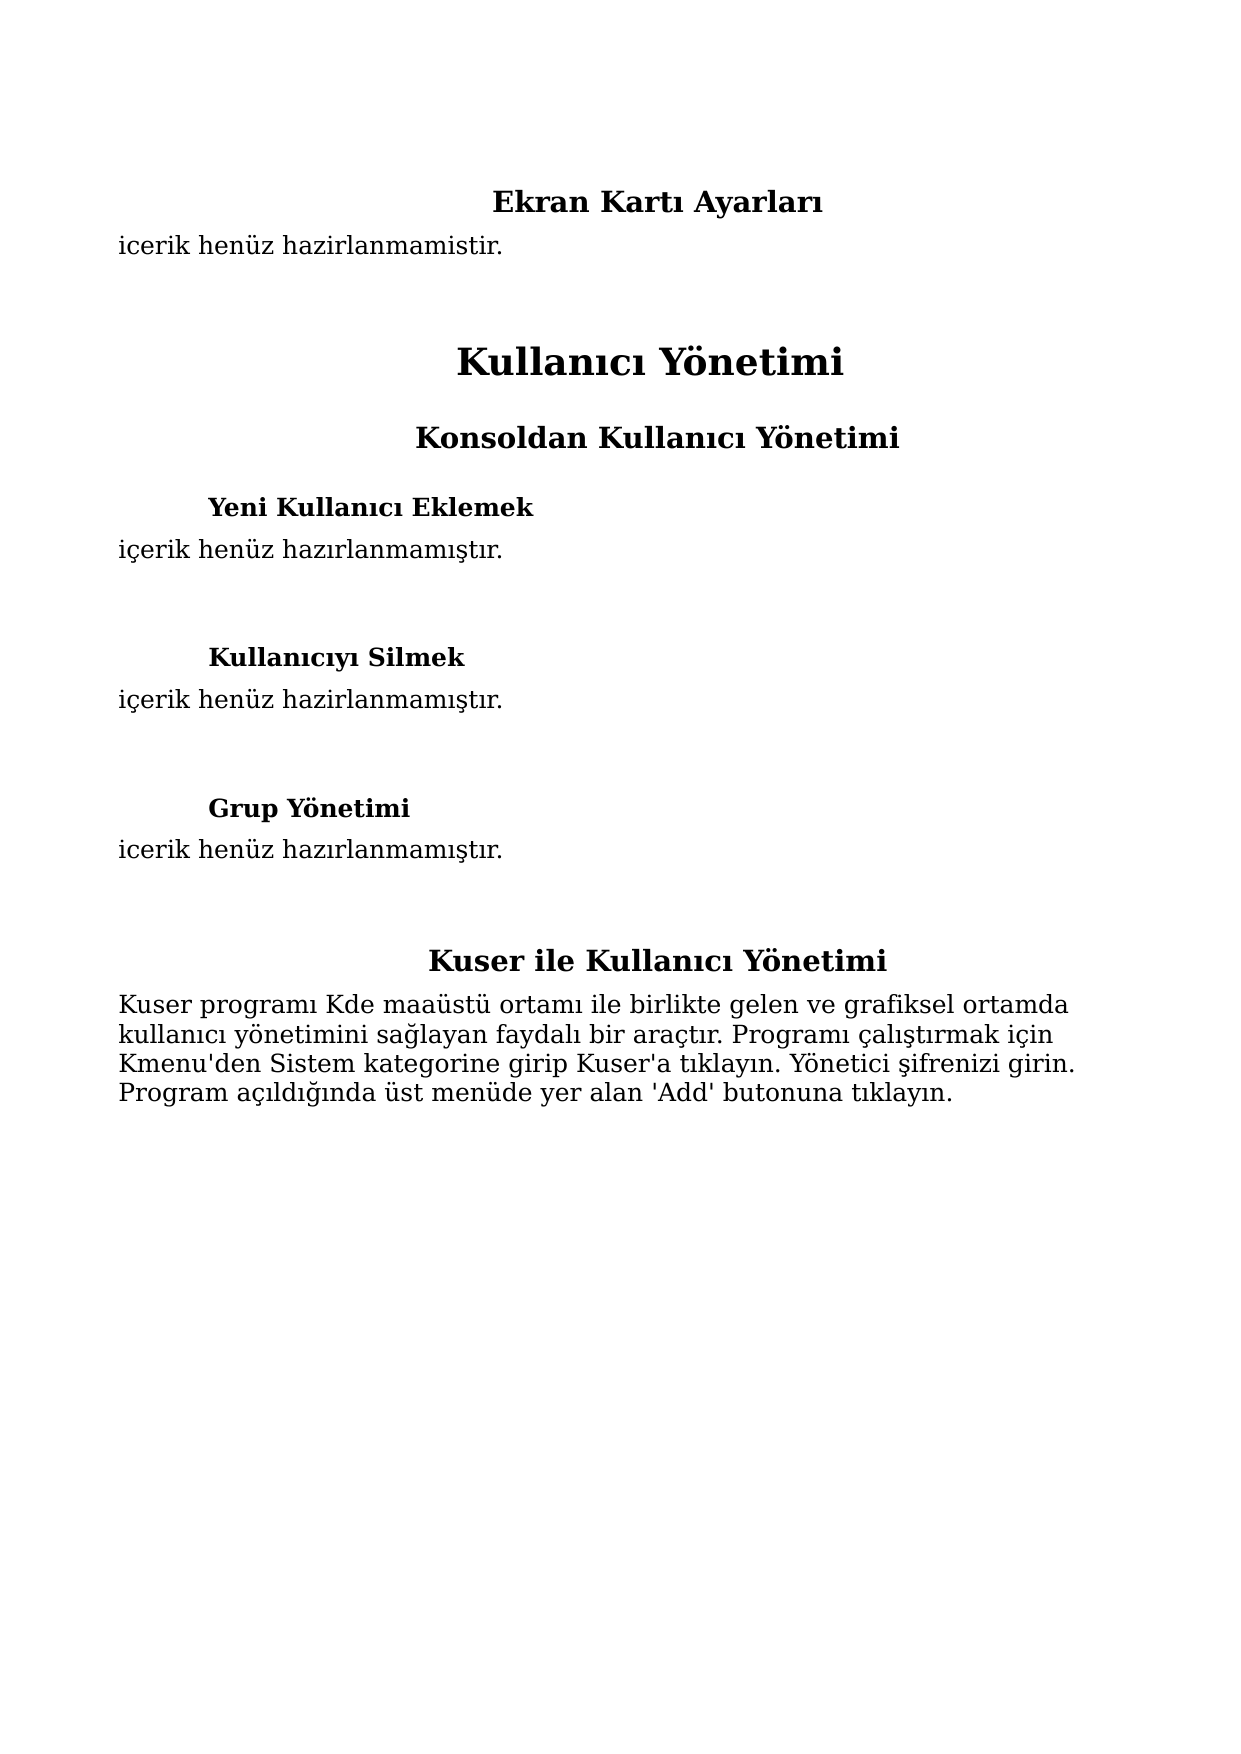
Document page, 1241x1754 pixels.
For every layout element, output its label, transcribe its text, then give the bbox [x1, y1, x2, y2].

text Kuser programı Kde maaüstü ortamı ile birlikte gelen ve grafiksel ortamda kullanıcı yönetimini sağlayan faydalı bir araçtır. Programı çalıştırmak için Kmenu'den Sistem kategorine girip Kuser'a tıklayın. Yönetici şifrenizi girin. Program açıldığında üst menüde yer alan 'Add' butonuna tıklayın. [118, 991, 1122, 1107]
subtitle Kullanıcı Yönetimi [118, 340, 1122, 384]
subtitle Yeni Kullanıcı Eklemek [118, 493, 1122, 523]
subtitle Konsoldan Kullanıcı Yönetimi [118, 421, 1122, 456]
subtitle Kuser ile Kullanıcı Yönetimi [118, 944, 1122, 978]
subtitle Kullanıcıyı Silmek [118, 643, 1122, 673]
text icerik henüz hazirlanmamistir. [118, 232, 1122, 261]
text içerik henüz hazirlanmamıştır. [118, 685, 1122, 714]
subtitle Grup Yönetimi [118, 794, 1122, 823]
text icerik henüz hazırlanmamıştır. [118, 836, 1122, 865]
subtitle Ekran Kartı Ayarları [118, 185, 1122, 219]
text içerik henüz hazırlanmamıştır. [118, 535, 1122, 564]
